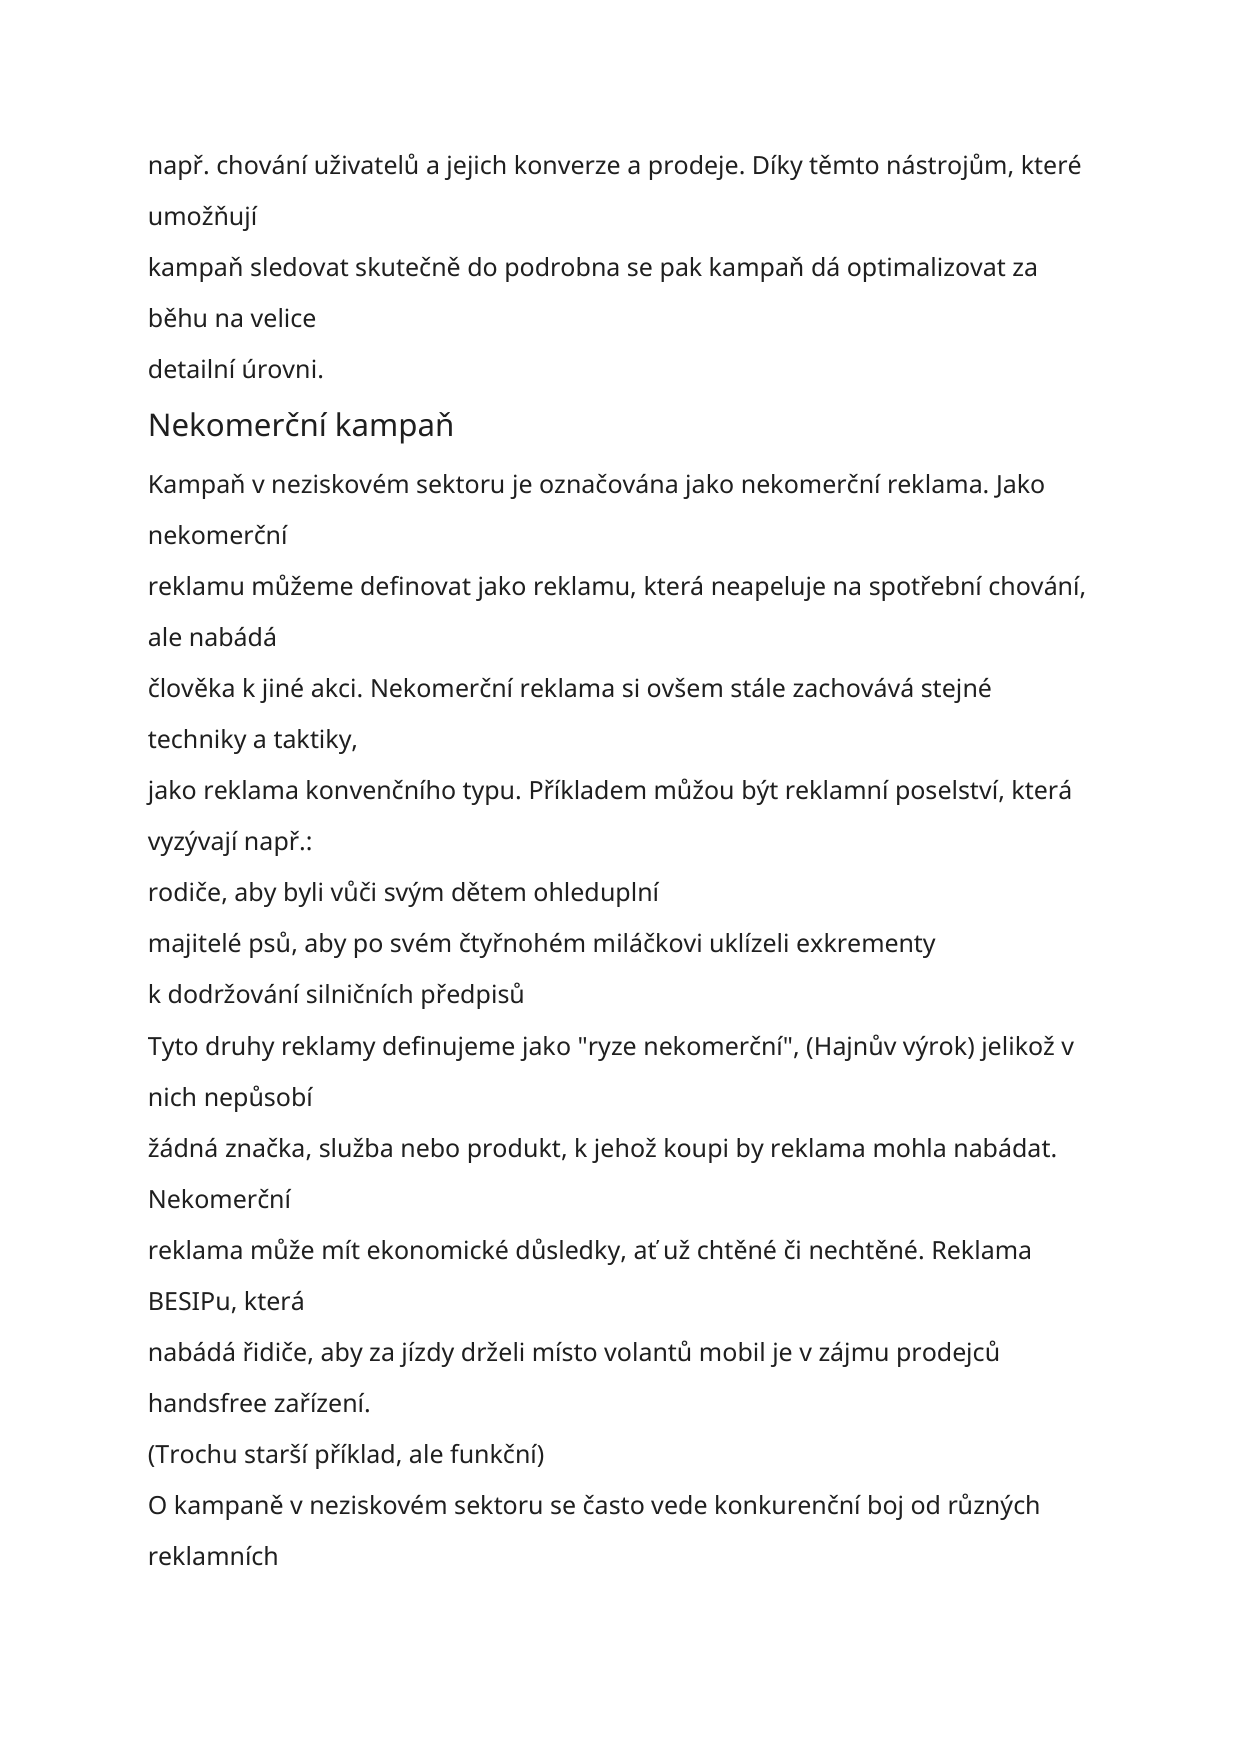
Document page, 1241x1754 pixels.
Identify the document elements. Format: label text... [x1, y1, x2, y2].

text reklamu můžeme definovat jako reklamu, která neapeluje na spotřební chování, ale nabádá [148, 569, 1093, 654]
text kampaň sledovat skutečně do podrobna se pak kampaň dá optimalizovat za běhu na velice [148, 250, 1093, 335]
text Nekomerční kampaň [148, 403, 1093, 445]
text žádná značka, služba nebo produkt, k jehož koupi by reklama mohla nabádat. Nekomerční [148, 1130, 1093, 1215]
text jako reklama konvenčního typu. Příkladem můžou být reklamní poselství, která vyzývají např.: [148, 773, 1093, 858]
text detailní úrovni. [148, 352, 1093, 386]
text (Trochu starší příklad, ale funkční) [148, 1436, 1093, 1471]
text reklama může mít ekonomické důsledky, ať už chtěné či nechtěné. Reklama BESIPu, která [148, 1232, 1093, 1317]
text k dodržování silničních předpisů [148, 977, 1093, 1011]
text rodiče, aby byli vůči svým dětem ohleduplní [148, 875, 1093, 909]
text Kampaň v neziskovém sektoru je označována jako nekomerční reklama. Jako nekomerční [148, 467, 1093, 552]
text O kampaně v neziskovém sektoru se často vede konkurenční boj od různých reklamních [148, 1487, 1093, 1573]
text člověka k jiné akci. Nekomerční reklama si ovšem stále zachovává stejné techniky a taktiky, [148, 671, 1093, 756]
text nabádá řidiče, aby za jízdy drželi místo volantů mobil je v zájmu prodejců handsfree zařízení. [148, 1334, 1093, 1419]
text majitelé psů, aby po svém čtyřnohém miláčkovi uklízeli exkrementy [148, 926, 1093, 960]
text Tyto druhy reklamy definujeme jako "ryze nekomerční", (Hajnův výrok) jelikož v nich nepůsobí [148, 1028, 1093, 1113]
text např. chování uživatelů a jejich konverze a prodeje. Díky těmto nástrojům, které umožňují [148, 148, 1093, 233]
